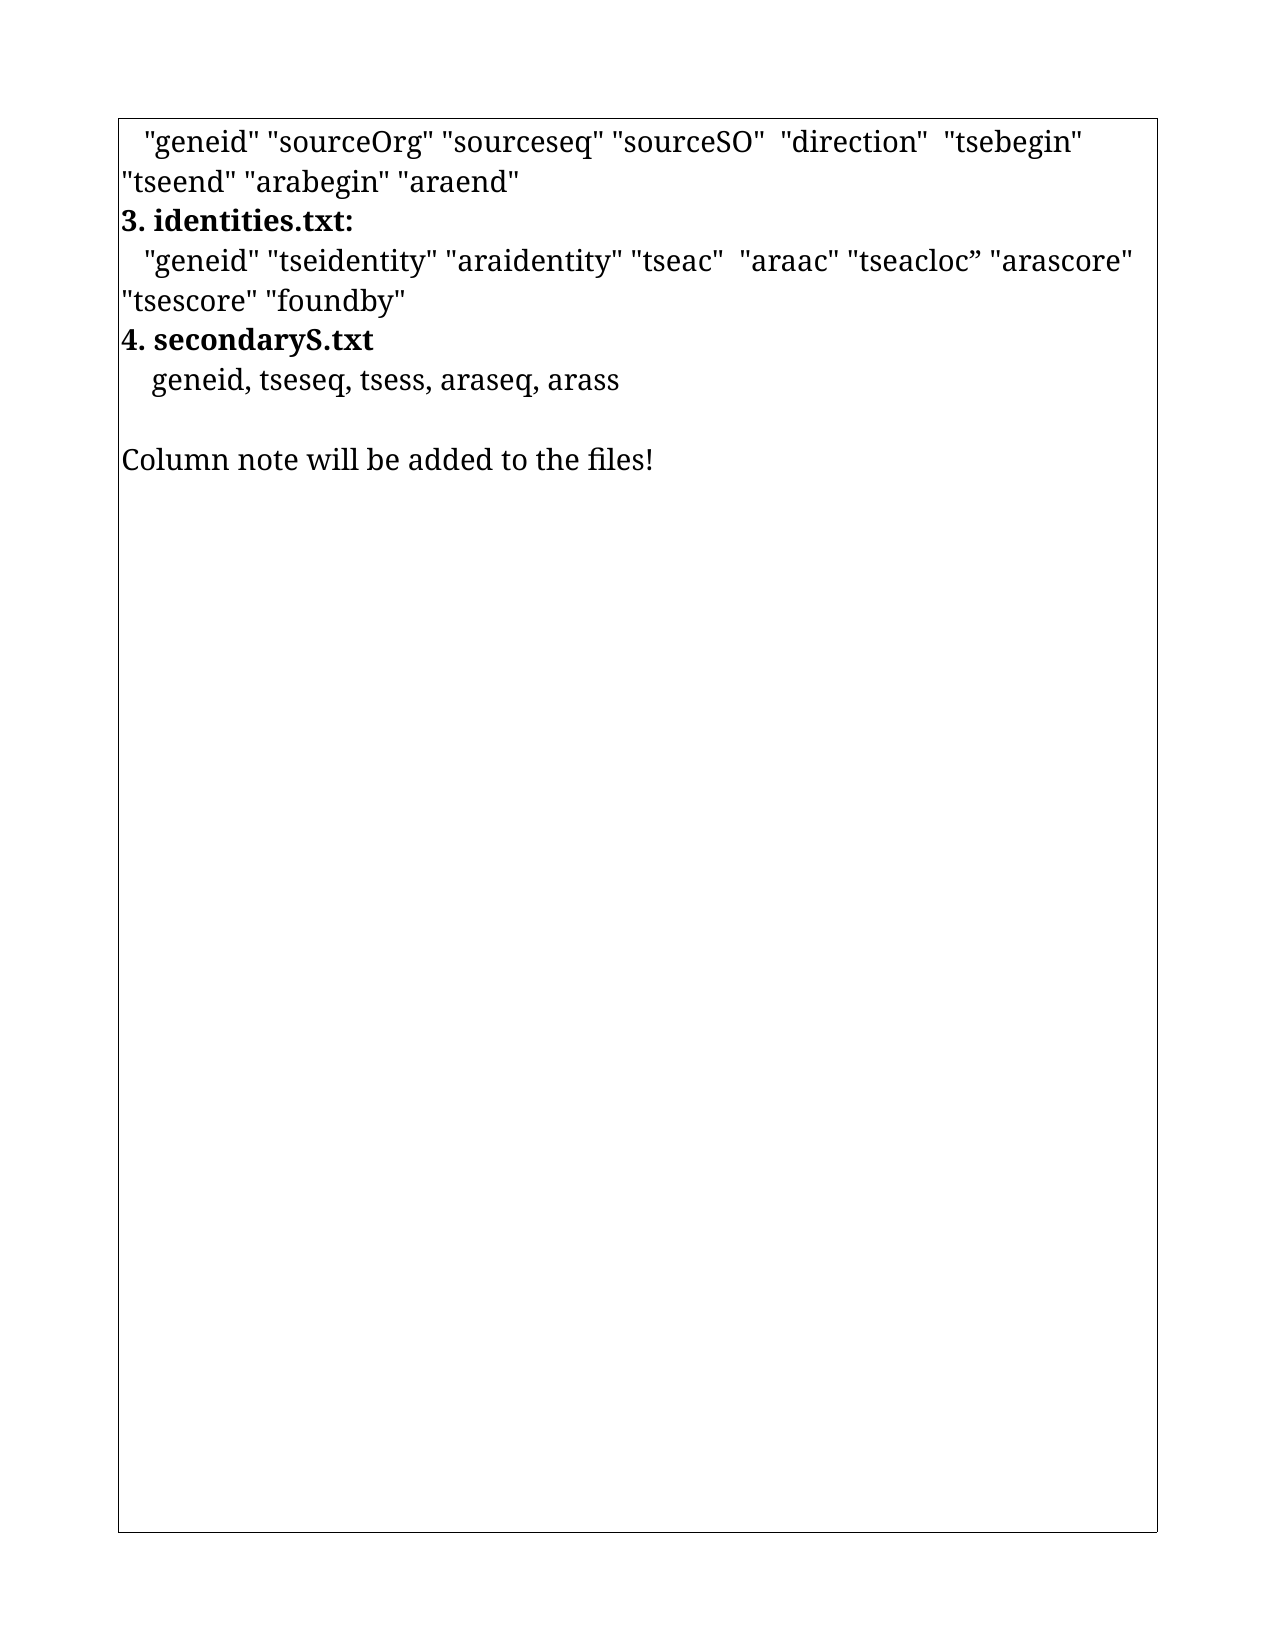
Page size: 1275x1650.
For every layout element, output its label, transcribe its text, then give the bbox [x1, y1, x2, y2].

text "geneid" "tseidentity" "araidentity" "tseac" "araac" "tseacloc” "arascore" "tsescore" "foundby" [121, 240, 1154, 320]
text "geneid" "sourceOrg" "sourceseq" "sourceSO" "direction" "tsebegin" "tseend" "arabegin" "araend" [121, 121, 1154, 201]
text 4. secondaryS.txt [121, 320, 1154, 359]
text Column note will be added to the files! [121, 439, 1154, 478]
text geneid, tseseq, tsess, araseq, arass [121, 359, 1154, 399]
text 3. identities.txt: [121, 201, 1154, 240]
